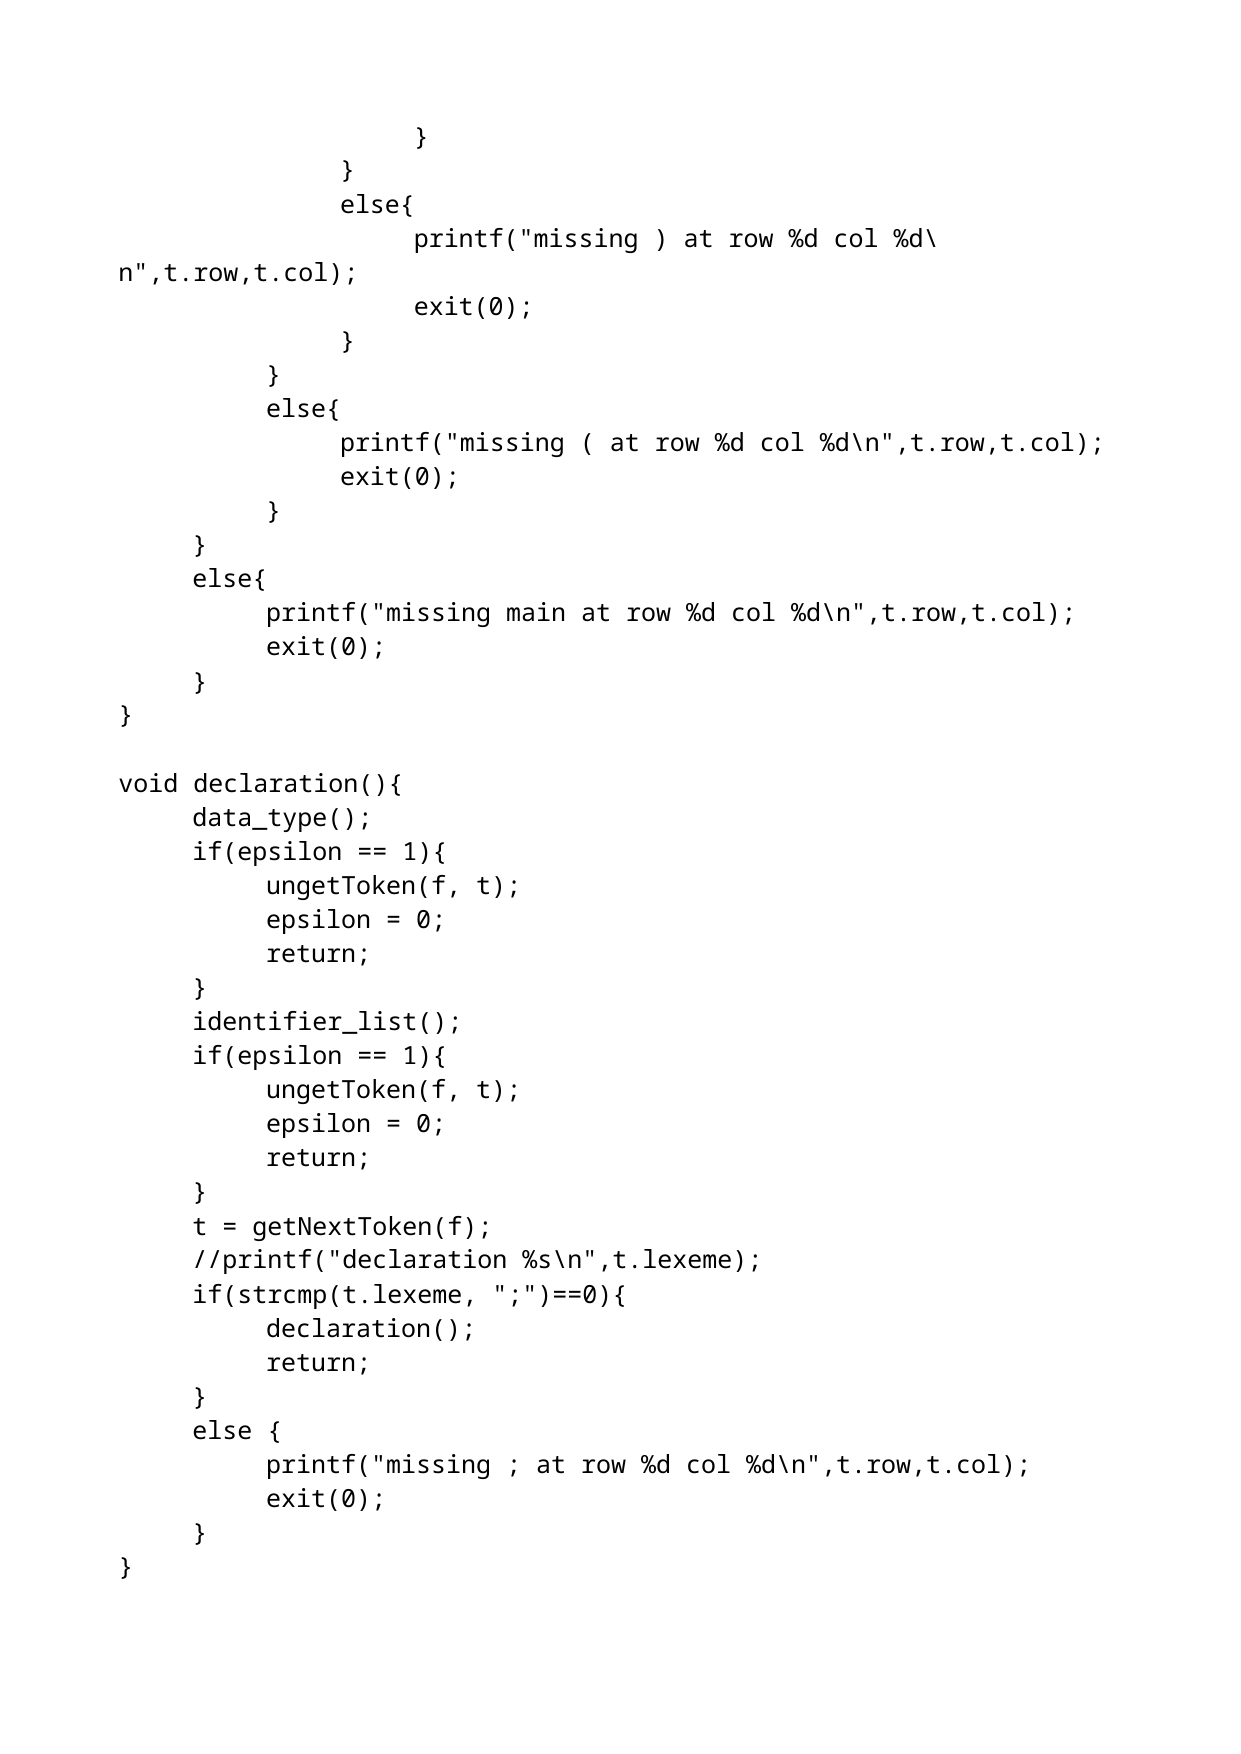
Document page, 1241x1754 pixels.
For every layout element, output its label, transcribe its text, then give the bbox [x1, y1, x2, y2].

text else{ [118, 391, 1122, 425]
text } [118, 118, 1122, 152]
text else { [118, 1412, 1122, 1447]
text if(epsilon == 1){ [118, 833, 1122, 867]
text } [118, 1549, 1122, 1583]
text ungetToken(f, t); [118, 1072, 1122, 1106]
text exit(0); [118, 629, 1122, 663]
text } [118, 152, 1122, 186]
text return; [118, 1344, 1122, 1378]
text epsilon = 0; [118, 1106, 1122, 1140]
text declaration(); [118, 1310, 1122, 1344]
text else{ [118, 561, 1122, 595]
text } [118, 1174, 1122, 1208]
text return; [118, 1140, 1122, 1174]
text } [118, 1515, 1122, 1549]
text } [118, 1378, 1122, 1412]
text if(epsilon == 1){ [118, 1038, 1122, 1072]
text } [118, 527, 1122, 561]
text //printf("declaration %s\n",t.lexeme); [118, 1242, 1122, 1276]
text printf("missing ; at row %d col %d\n",t.row,t.col); [118, 1447, 1122, 1481]
text else{ [118, 186, 1122, 220]
text if(strcmp(t.lexeme, ";")==0){ [118, 1276, 1122, 1310]
text printf("missing main at row %d col %d\n",t.row,t.col); [118, 595, 1122, 629]
text epsilon = 0; [118, 902, 1122, 936]
text exit(0); [118, 288, 1122, 322]
text void declaration(){ [118, 765, 1122, 799]
text } [118, 697, 1122, 731]
text } [118, 663, 1122, 697]
text ungetToken(f, t); [118, 867, 1122, 902]
text printf("missing ) at row %d col %d\n",t.row,t.col); [118, 220, 1122, 288]
text return; [118, 936, 1122, 970]
text exit(0); [118, 1481, 1122, 1515]
text data_type(); [118, 799, 1122, 833]
text t = getNextToken(f); [118, 1208, 1122, 1242]
text exit(0); [118, 459, 1122, 493]
text identifier_list(); [118, 1004, 1122, 1038]
text } [118, 322, 1122, 357]
text printf("missing ( at row %d col %d\n",t.row,t.col); [118, 425, 1122, 459]
text } [118, 357, 1122, 391]
text } [118, 493, 1122, 527]
text } [118, 970, 1122, 1004]
